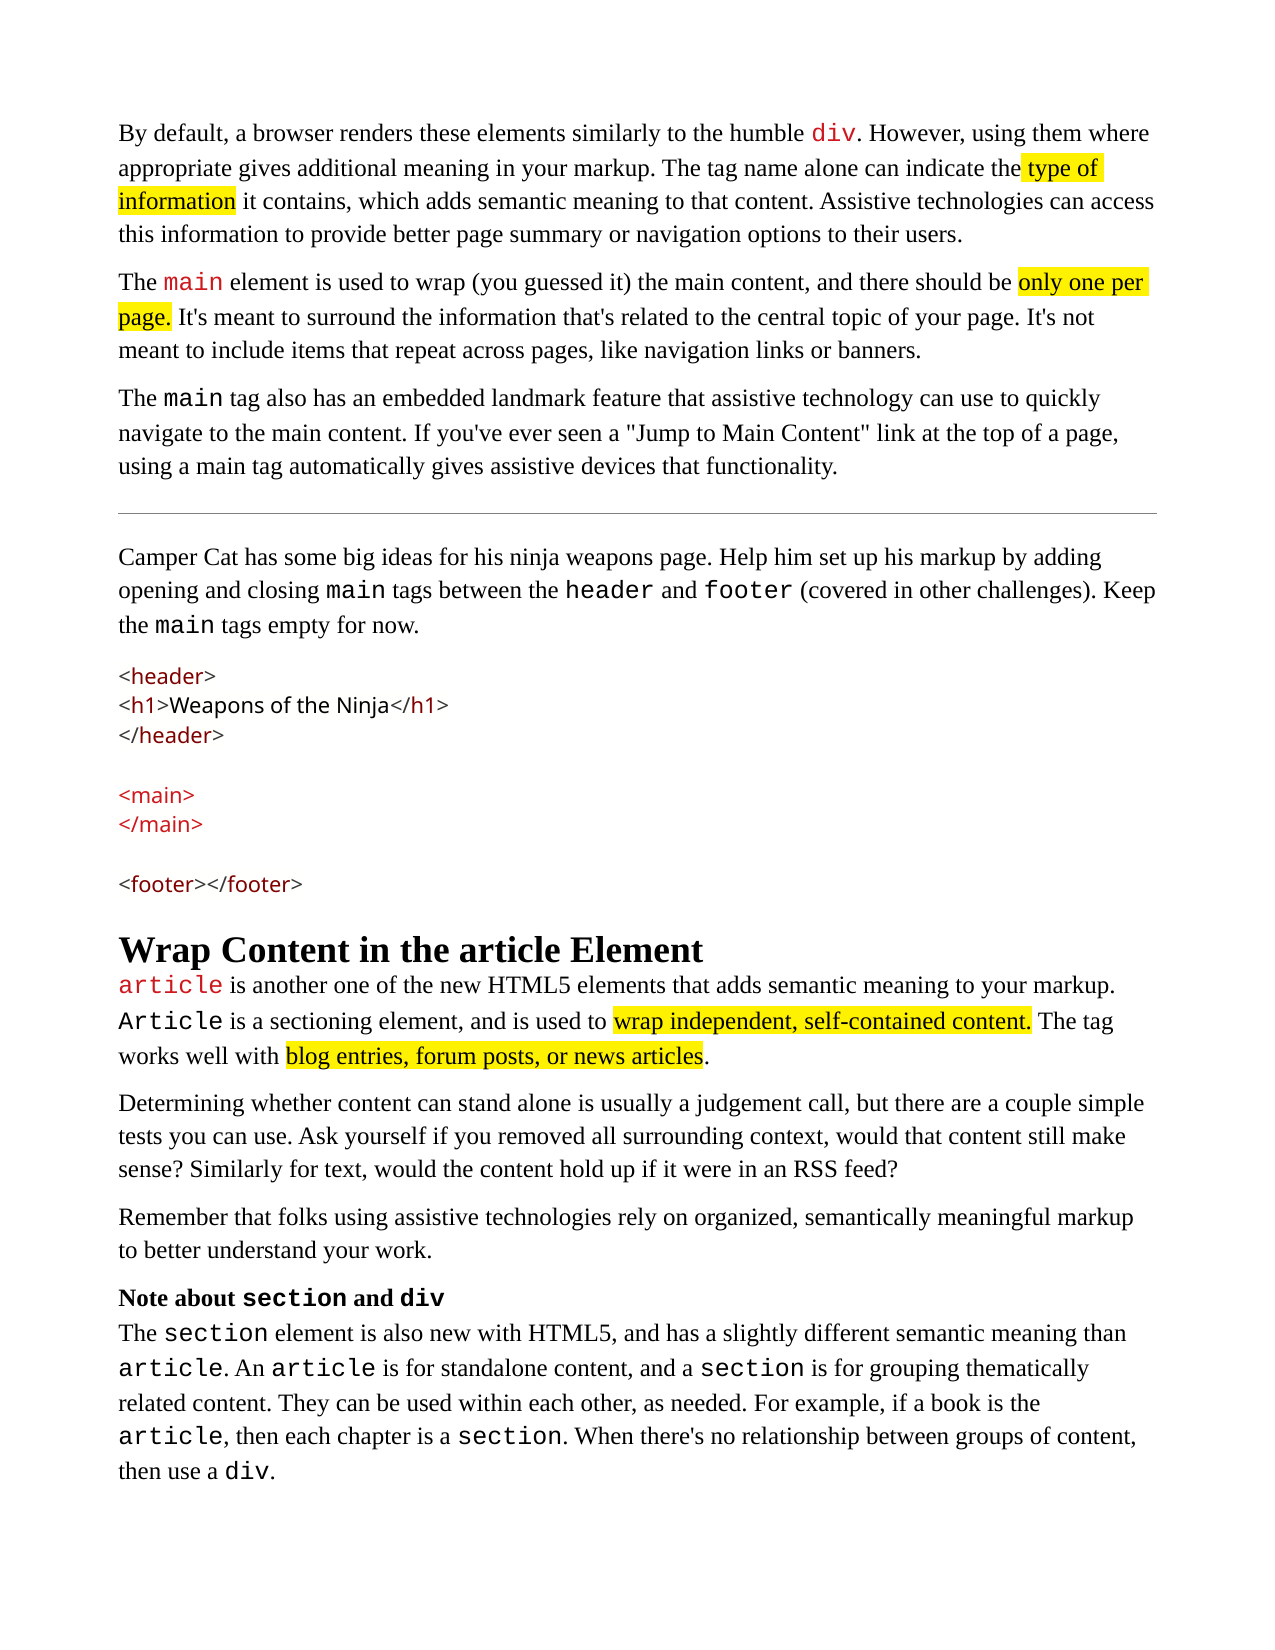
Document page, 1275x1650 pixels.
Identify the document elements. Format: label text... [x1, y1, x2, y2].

text article is another one of the new HTML5 elements that adds semantic meaning to your markup. Article is a sectioning element, and is used to wrap independent, self-contained content. The tag works well with blog entries, forum posts, or news articles. [118, 971, 1157, 1069]
text <h1>Weapons of the Ninja</h1> [118, 690, 1157, 720]
text The main tag also has an embedded landmark feature that assistive technology can use to quickly navigate to the main content. If you've ever seen a "Jump to Main Content" link at the top of a page, using a main tag automatically gives assistive devices that functionality. [118, 383, 1157, 479]
text By default, a browser renders these elements similarly to the humble div. However, using them where appropriate gives additional meaning in your markup. The tag name alone can indicate the type of information it contains, which adds semantic meaning to that content. Assistive technologies can access this information to provide better page summary or navigation options to their users. [118, 118, 1157, 248]
text <footer></footer> [118, 869, 1157, 899]
text <main> [118, 780, 1157, 809]
text Determining whether content can stand alone is usually a judgement call, but there are a couple simple tests you can use. Ask yourself if you removed all surrounding context, would that content still make sense? Similarly for text, would the content hold up if it were in an RSS feed? [118, 1088, 1157, 1183]
text The main element is used to wrap (you guessed it) the main content, and there should be only one per page. It's meant to surround the information that's related to the central topic of your page. It's not meant to include items that repeat across pages, like navigation links or banners. [118, 267, 1157, 364]
text Remember that folks using assistive technologies rely on organized, semantically meaningful markup to better understand your work. [118, 1202, 1157, 1264]
text </main> [118, 809, 1157, 839]
text Note about section and div The section element is also new with HTML5, and has a slightly different semantic meaning than article. An article is for standalone content, and a section is for grouping thematically related content. They can be used within each other, as needed. For example, if a book is the article, then each chapter is a section. When there's no relationship between groups of content, then use a div. [118, 1283, 1157, 1487]
text <header> [118, 661, 1157, 690]
subtitle Wrap Content in the article Element [118, 927, 1157, 971]
text Camper Cat has some big ideas for his ninja weapons page. Help him set up his markup by adding opening and closing main tags between the header and footer (covered in other challenges). Keep the main tags empty for now. [118, 542, 1157, 641]
text </header> [118, 720, 1157, 750]
